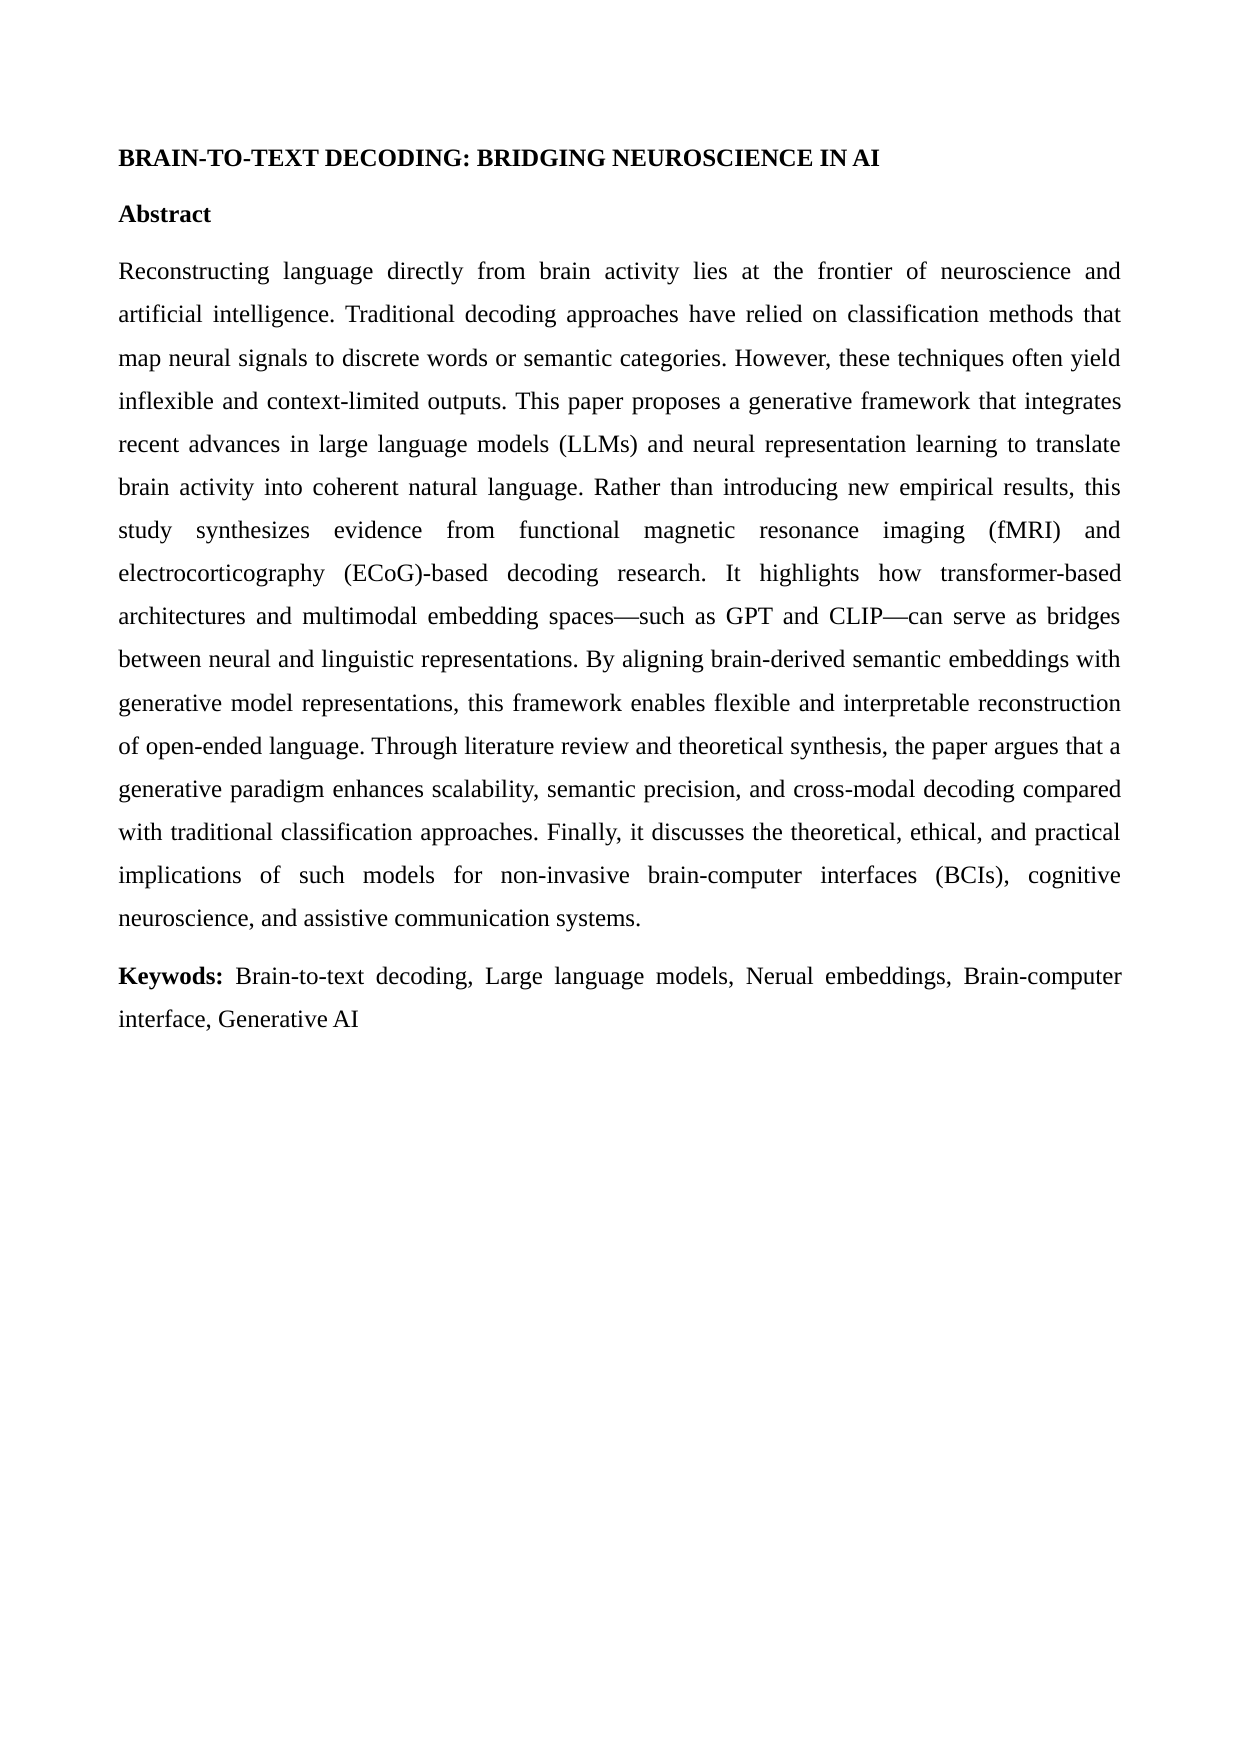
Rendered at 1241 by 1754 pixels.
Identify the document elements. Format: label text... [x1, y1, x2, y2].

text Abstract [118, 199, 1122, 227]
text Keywods: Brain-to-text decoding, Large language models, Nerual embeddings, Brain-computer interface, Generative AI [118, 961, 1122, 1033]
subtitle BRAIN-TO-TEXT DECODING: BRIDGING NEUROSCIENCE IN AI [118, 143, 1122, 172]
text Reconstructing language directly from brain activity lies at the frontier of neuroscience and artificial intelligence. Traditional decoding approaches have relied on classification methods that map neural signals to discrete words or semantic categories. However, these techniques often yield inflexible and context-limited outputs. This paper proposes a generative framework that integrates recent advances in large language models (LLMs) and neural representation learning to translate brain activity into coherent natural language. Rather than introducing new empirical results, this study synthesizes evidence from functional magnetic resonance imaging (fMRI) and electrocorticography (ECoG)-based decoding research. It highlights how transformer-based architectures and multimodal embedding spaces—such as GPT and CLIP—can serve as bridges between neural and linguistic representations. By aligning brain-derived semantic embeddings with generative model representations, this framework enables flexible and interpretable reconstruction of open-ended language. Through literature review and theoretical synthesis, the paper argues that a generative paradigm enhances scalability, semantic precision, and cross-modal decoding compared with traditional classification approaches. Finally, it discusses the theoretical, ethical, and practical implications of such models for non-invasive brain-computer interfaces (BCIs), cognitive neuroscience, and assistive communication systems. [118, 256, 1122, 932]
